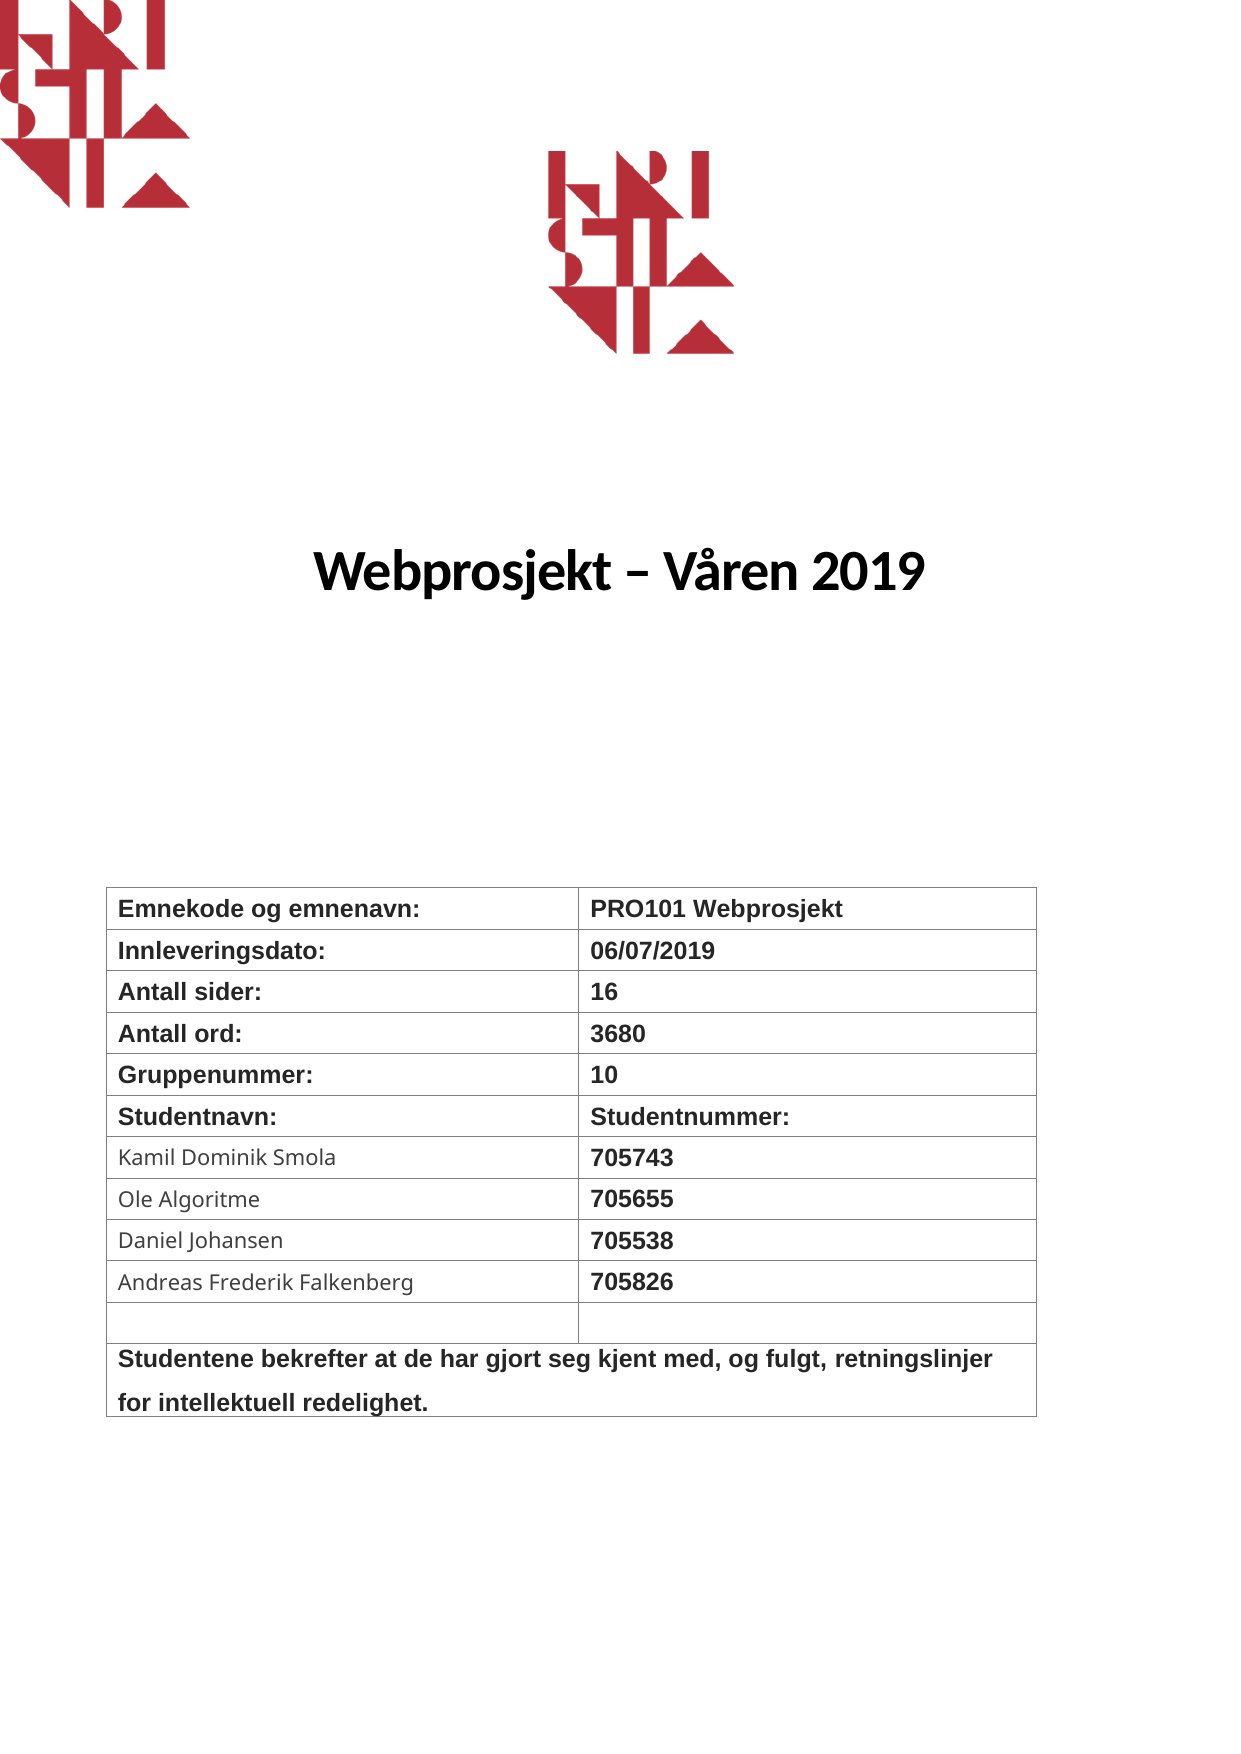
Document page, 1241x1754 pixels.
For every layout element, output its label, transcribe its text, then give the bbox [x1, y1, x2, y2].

table_cell Antall ord: [107, 1013, 578, 1053]
table_cell Studentnummer: [579, 1096, 1036, 1136]
table_cell Innleveringsdato: [107, 930, 578, 970]
table_cell 07.06.2019 [579, 930, 1036, 970]
table_cell Ole Algoritme [107, 1179, 578, 1219]
picture [548, 151, 744, 365]
table_cell 10 [579, 1054, 1036, 1094]
table_cell Daniel Johansen [107, 1220, 578, 1260]
table_cell Antall sider: [107, 971, 578, 1012]
picture [0, 0, 199, 219]
table_header PRO101 Webprosjekt [579, 888, 1036, 929]
table_cell Kamil Dominik Smola [107, 1137, 578, 1177]
title Webprosjekt – Våren 2019 [148, 534, 1092, 605]
table_cell Gruppenummer: [107, 1054, 578, 1094]
table_cell [107, 1303, 578, 1343]
table_cell Studentene bekrefter at de har gjort seg kjent med, og fulgt, retningslinjer for intellektuell redelighet. [107, 1344, 1036, 1416]
table_cell Studentnavn: [107, 1096, 578, 1136]
table_cell 16 [579, 971, 1036, 1012]
table_cell 705826 [579, 1261, 1036, 1302]
table_header Emnekode og emnenavn: [107, 888, 578, 929]
table_cell 705743 [579, 1137, 1036, 1177]
table_cell 705538 [579, 1220, 1036, 1260]
table_cell 705655 [579, 1179, 1036, 1219]
table_cell 3680 [579, 1013, 1036, 1053]
table_cell Andreas Frederik Falkenberg [107, 1261, 578, 1302]
table_cell [579, 1303, 1036, 1343]
